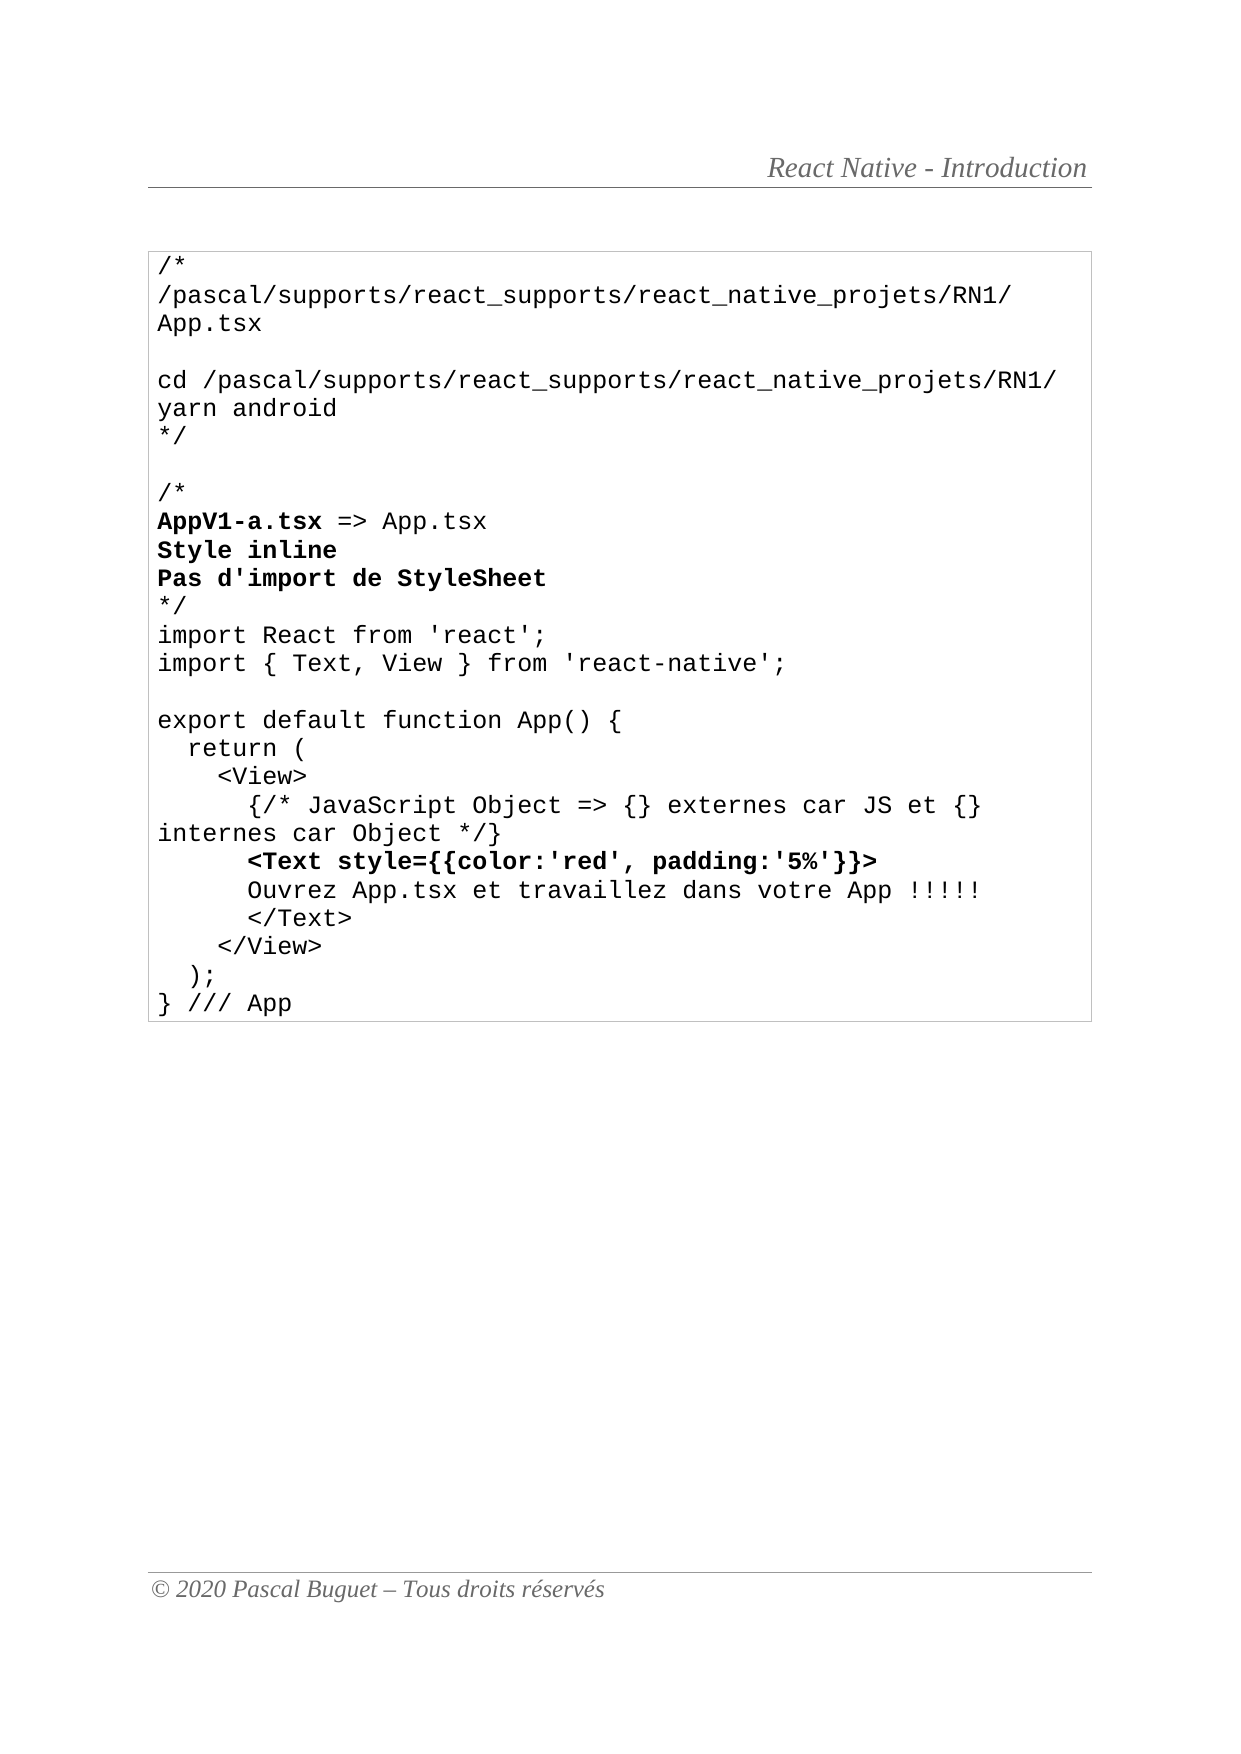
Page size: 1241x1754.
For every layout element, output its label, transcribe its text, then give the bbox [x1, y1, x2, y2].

text /* [149, 477, 1091, 506]
text <View> [149, 761, 1091, 789]
text */ [149, 591, 1091, 619]
text Pas d'import de StyleSheet [149, 562, 1091, 591]
text /pascal/supports/react_supports/react_native_projets/RN1/App.tsx [149, 279, 1091, 339]
text cd /pascal/supports/react_supports/react_native_projets/RN1/ [149, 364, 1091, 392]
text import React from 'react'; [149, 619, 1091, 647]
text <Text style={{color:'red', padding:'5%'}}> [149, 846, 1091, 874]
text Style inline [149, 534, 1091, 562]
text </View> [149, 931, 1091, 959]
text export default function App() { [149, 704, 1091, 732]
text Ouvrez App.tsx et travaillez dans votre App !!!!! [149, 874, 1091, 902]
text return ( [149, 732, 1091, 761]
text } /// App [149, 987, 1091, 1021]
text yarn android [149, 392, 1091, 421]
text */ [149, 421, 1091, 452]
text /* [149, 252, 1091, 279]
text ); [149, 959, 1091, 987]
text AppV1-a.tsx => App.tsx [149, 506, 1091, 534]
text import { Text, View } from 'react-native'; [149, 647, 1091, 679]
text {/* JavaScript Object => {} externes car JS et {} internes car Object */} [149, 789, 1091, 846]
text </Text> [149, 902, 1091, 931]
